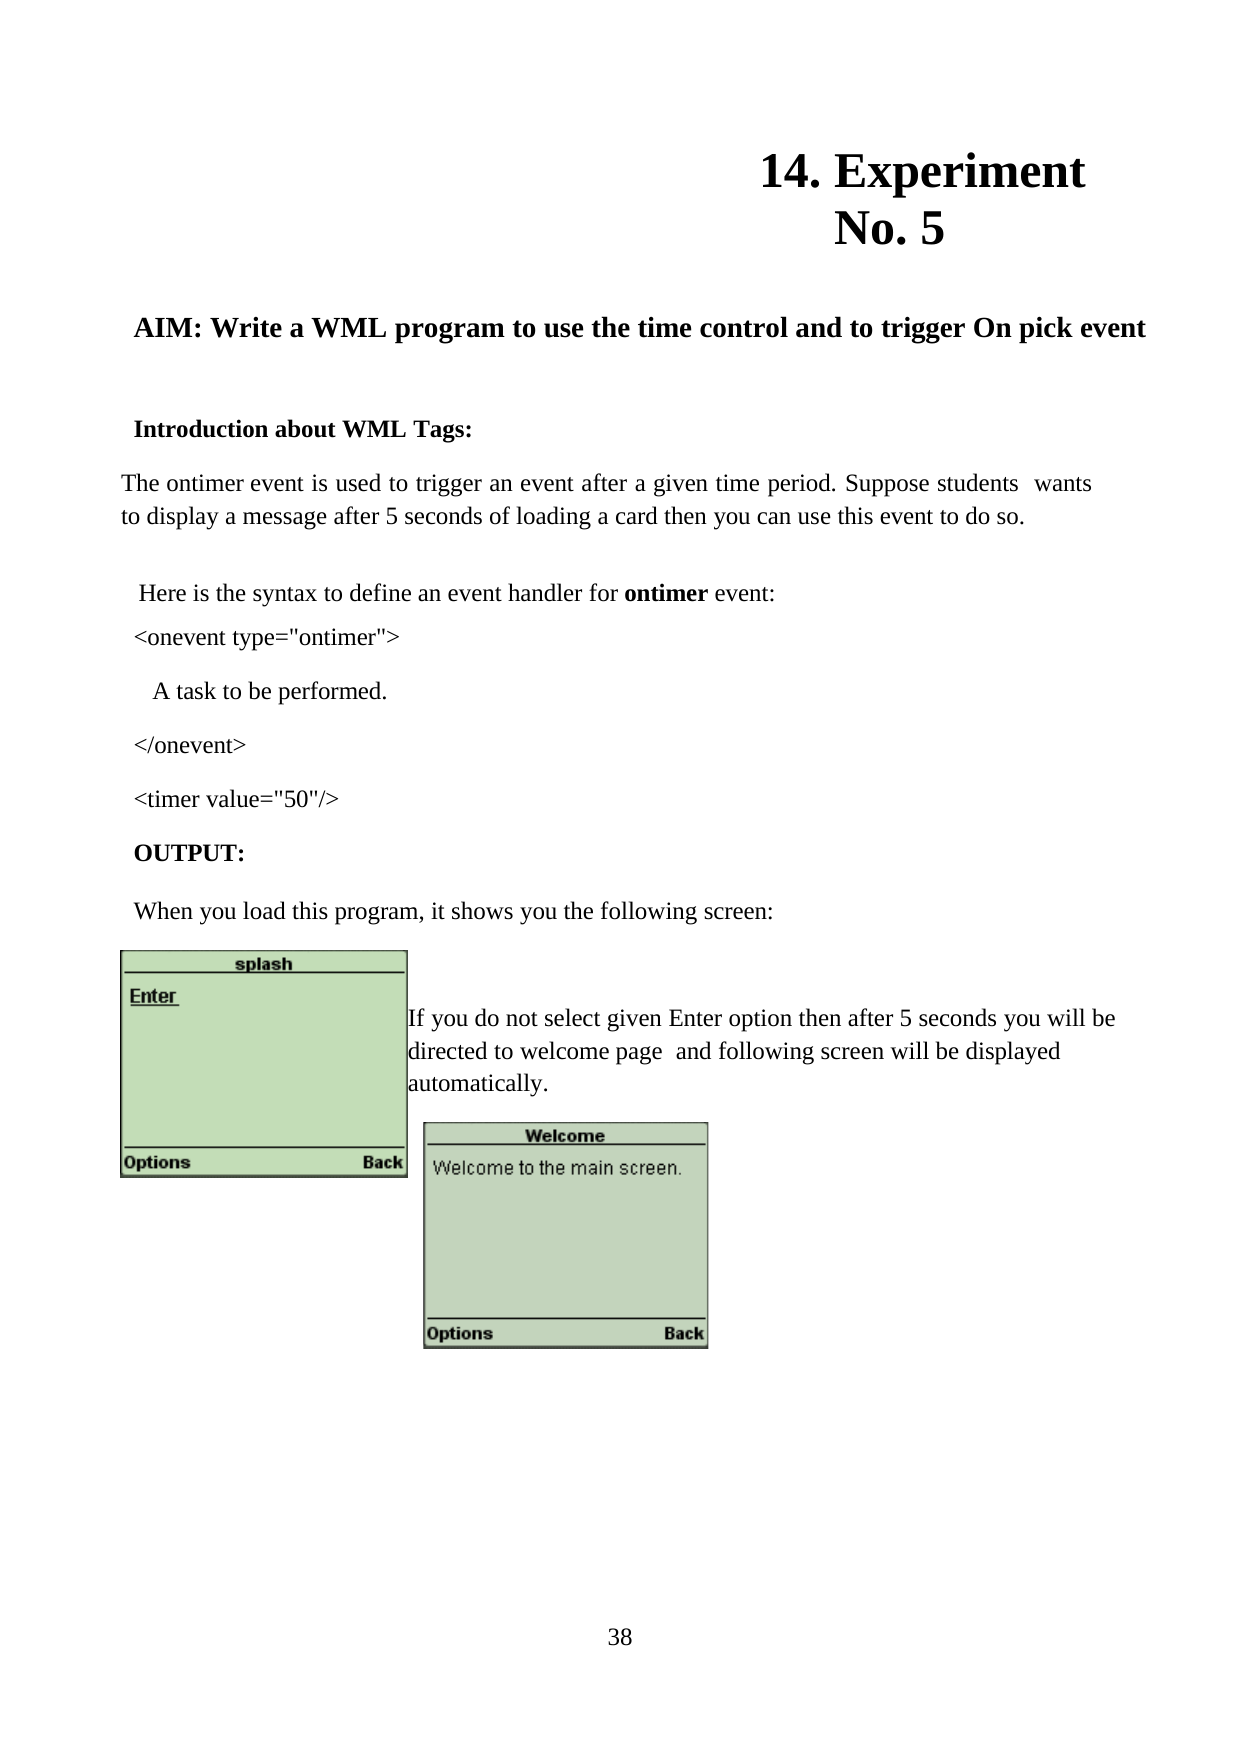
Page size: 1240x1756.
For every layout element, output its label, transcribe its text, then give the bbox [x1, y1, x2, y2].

text Here is the syntax to define an event handler for ontimer event: [138, 578, 1160, 607]
text The ontimer event is used to trigger an event after a given time period. Suppose students wants to display a message after 5 seconds of loading a card then you can use this event to do so. [121, 468, 1121, 529]
text If you do not select given Enter option then after 5 seconds you will be directed to welcome page and following screen will be displayed automatically. [408, 1003, 1121, 1097]
subtitle OUTPUT: [133, 838, 1160, 867]
text When you load this program, it shows you the following screen: [133, 896, 1160, 924]
subtitle Introduction about WML Tags: [133, 414, 1160, 443]
text <onevent type="ontimer"> A task to be performed. [133, 622, 402, 705]
subtitle AIM: Write a WML program to use the time control and to trigger On pick event [133, 310, 1160, 343]
text </onevent> [133, 730, 1160, 759]
text <timer value="50"/> [133, 784, 1160, 813]
list Experiment No. 5 [759, 142, 1160, 256]
